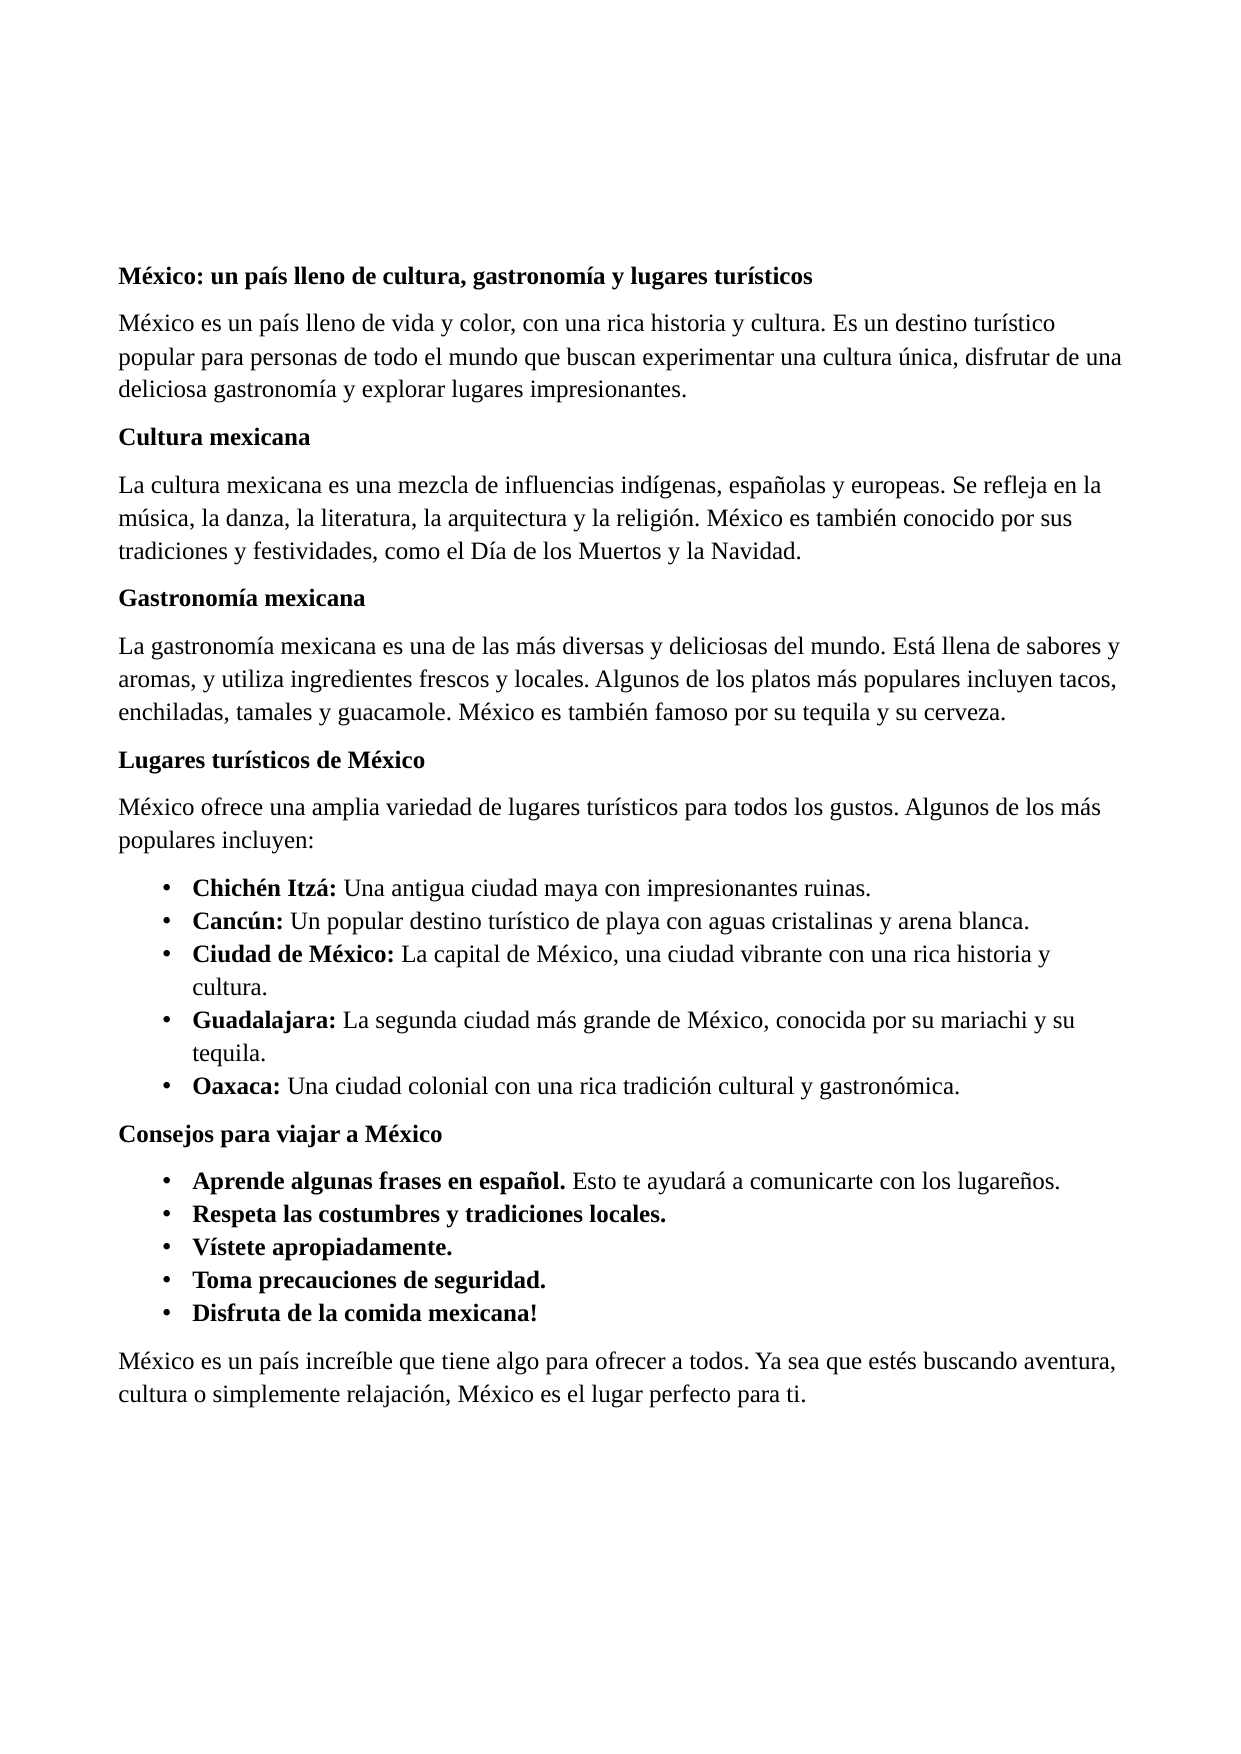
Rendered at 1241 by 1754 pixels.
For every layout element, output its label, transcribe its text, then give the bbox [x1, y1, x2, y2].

list Ciudad de México: La capital de México, una ciudad vibrante con una rica historia y cultura. [162, 939, 1122, 1001]
list Cancún: Un popular destino turístico de playa con aguas cristalinas y arena blanca. [162, 906, 1122, 935]
list Oaxaca: Una ciudad colonial con una rica tradición cultural y gastronómica. [162, 1071, 1122, 1100]
text México es un país lleno de vida y color, con una rica historia y cultura. Es un destino turístico popular para personas de todo el mundo que buscan experimentar una cultura única, disfrutar de una deliciosa gastronomía y explorar lugares impresionantes. [118, 308, 1122, 403]
text Gastronomía mexicana [118, 583, 1122, 612]
text México ofrece una amplia variedad de lugares turísticos para todos los gustos. Algunos de los más populares incluyen: [118, 792, 1122, 854]
text La cultura mexicana es una mezcla de influencias indígenas, españolas y europeas. Se refleja en la música, la danza, la literatura, la arquitectura y la religión. México es también conocido por sus tradiciones y festividades, como el Día de los Muertos y la Navidad. [118, 470, 1122, 564]
text Cultura mexicana [118, 422, 1122, 451]
text La gastronomía mexicana es una de las más diversas y deliciosas del mundo. Está llena de sabores y aromas, y utiliza ingredientes frescos y locales. Algunos de los platos más populares incluyen tacos, enchiladas, tamales y guacamole. México es también famoso por su tequila y su cerveza. [118, 631, 1122, 726]
text México: un país lleno de cultura, gastronomía y lugares turísticos [118, 261, 1122, 290]
list Chichén Itzá: Una antigua ciudad maya con impresionantes ruinas. [162, 873, 1122, 902]
list Guadalajara: La segunda ciudad más grande de México, conocida por su mariachi y su tequila. [162, 1005, 1122, 1067]
text Lugares turísticos de México [118, 745, 1122, 773]
list Disfruta de la comida mexicana! [162, 1298, 1122, 1327]
text México es un país increíble que tiene algo para ofrecer a todos. Ya sea que estés buscando aventura, cultura o simplemente relajación, México es el lugar perfecto para ti. [118, 1346, 1122, 1408]
list Toma precauciones de seguridad. [162, 1265, 1122, 1294]
text Consejos para viajar a México [118, 1119, 1122, 1147]
list Aprende algunas frases en español. Esto te ayudará a comunicarte con los lugareños. [162, 1166, 1122, 1195]
list Vístete apropiadamente. [162, 1232, 1122, 1261]
list Respeta las costumbres y tradiciones locales. [162, 1199, 1122, 1228]
